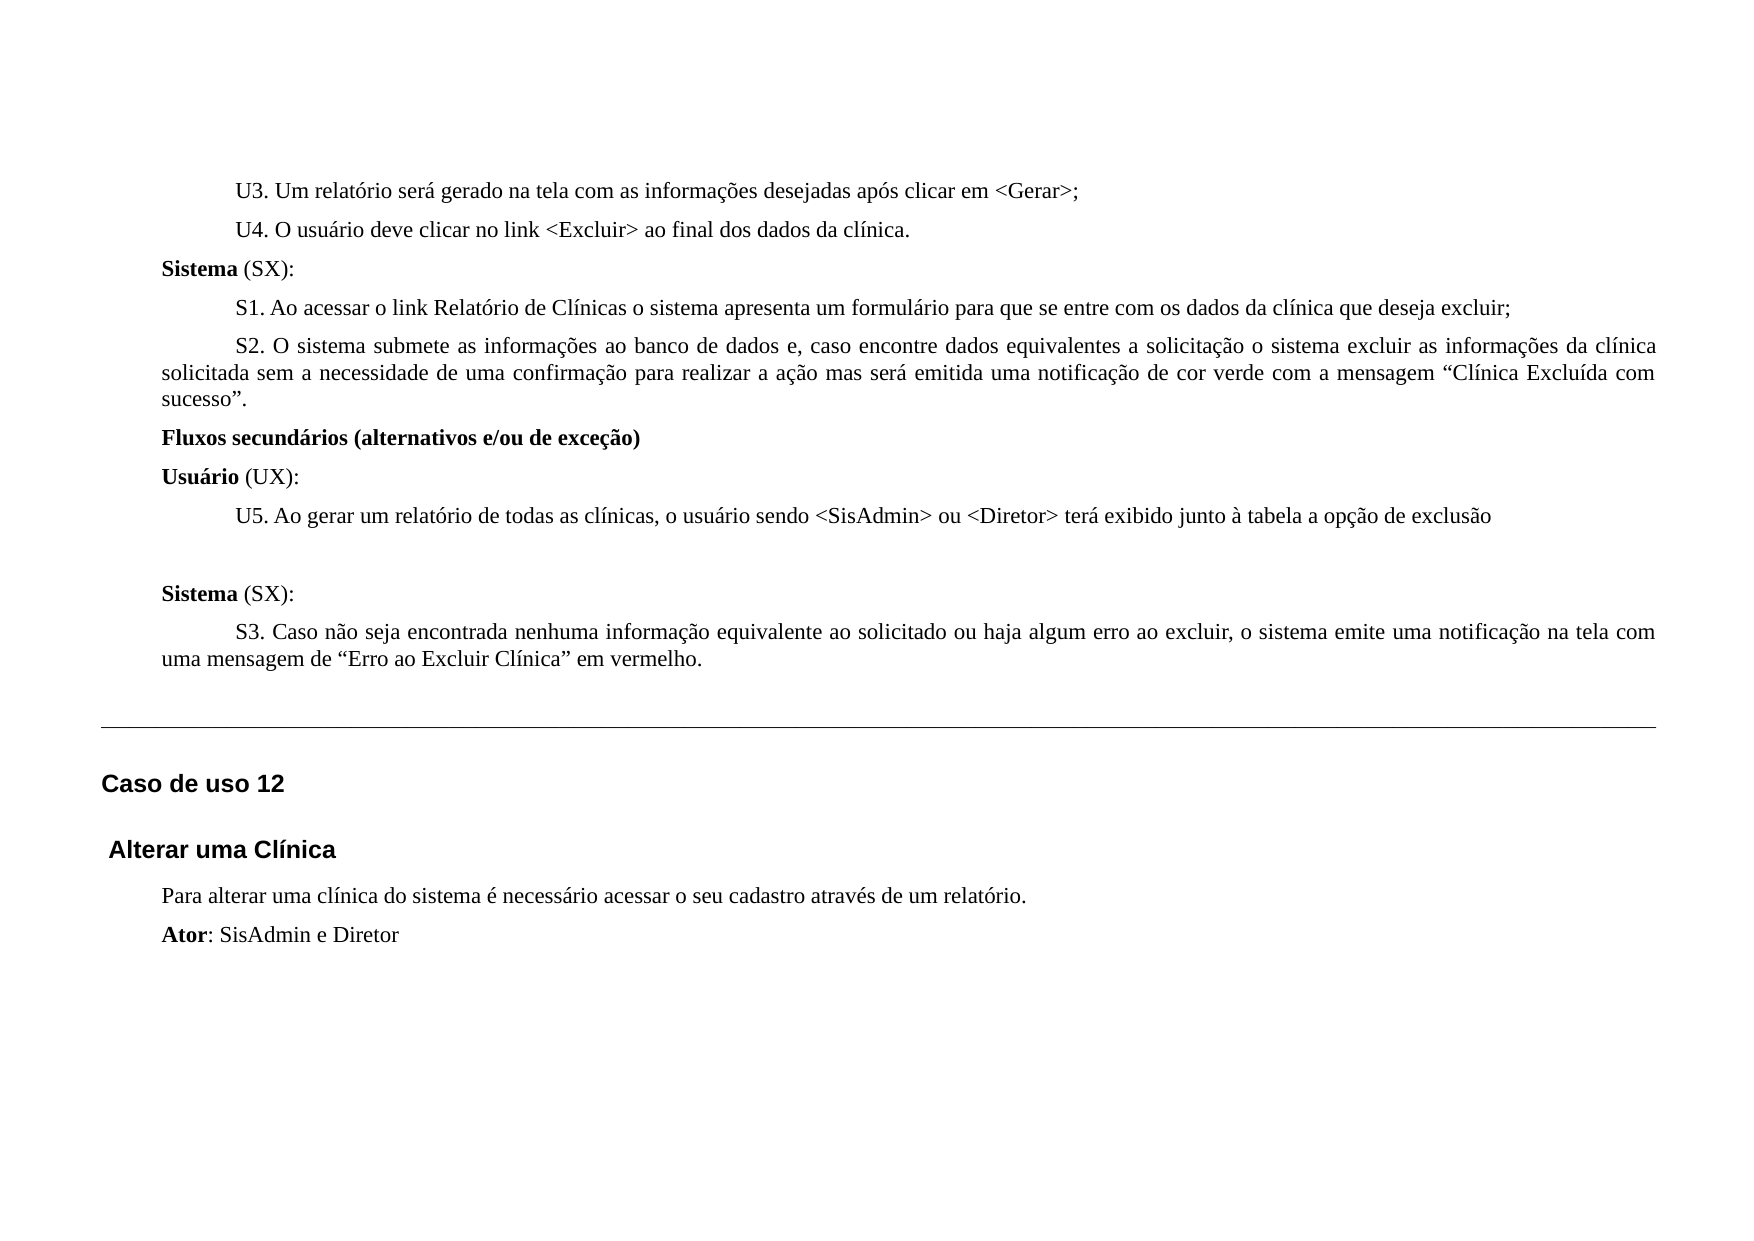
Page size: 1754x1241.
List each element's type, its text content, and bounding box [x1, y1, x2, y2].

text U4. O usuário deve clicar no link <Excluir> ao final dos dados da clínica. [161, 216, 1659, 242]
text Sistema (SX): [161, 255, 1659, 281]
text U5. Ao gerar um relatório de todas as clínicas, o usuário sendo <SisAdmin> ou <Diretor> terá exibido junto à tabela a opção de exclusão [161, 502, 1659, 528]
text S3. Caso não seja encontrada nenhuma informação equivalente ao solicitado ou haja algum erro ao excluir, o sistema emite uma notificação na tela com uma mensagem de “Erro ao Excluir Clínica” em vermelho. [161, 618, 1659, 671]
text Usuário (UX): [161, 463, 1659, 489]
text Caso de uso 12 [101, 769, 1659, 797]
text Alterar uma Clínica [101, 835, 1659, 864]
text Fluxos secundários (alternativos e/ou de exceção) [161, 424, 1659, 451]
text S2. O sistema submete as informações ao banco de dados e, caso encontre dados equivalentes a solicitação o sistema excluir as informações da clínica solicitada sem a necessidade de uma confirmação para realizar a ação mas será emitida uma notificação de cor verde com a mensagem “Clínica Excluída com sucesso”. [161, 333, 1659, 412]
text ________________________________________________________________________________________________________________ [101, 702, 1659, 731]
text Para alterar uma clínica do sistema é necessário acessar o seu cadastro através de um relatório. [161, 882, 1659, 909]
text Sistema (SX): [161, 579, 1659, 606]
text U3. Um relatório será gerado na tela com as informações desejadas após clicar em <Gerar>; [161, 177, 1659, 203]
text Ator: SisAdmin e Diretor [161, 921, 1659, 948]
text S1. Ao acessar o link Relatório de Clínicas o sistema apresenta um formulário para que se entre com os dados da clínica que deseja excluir; [161, 294, 1659, 320]
